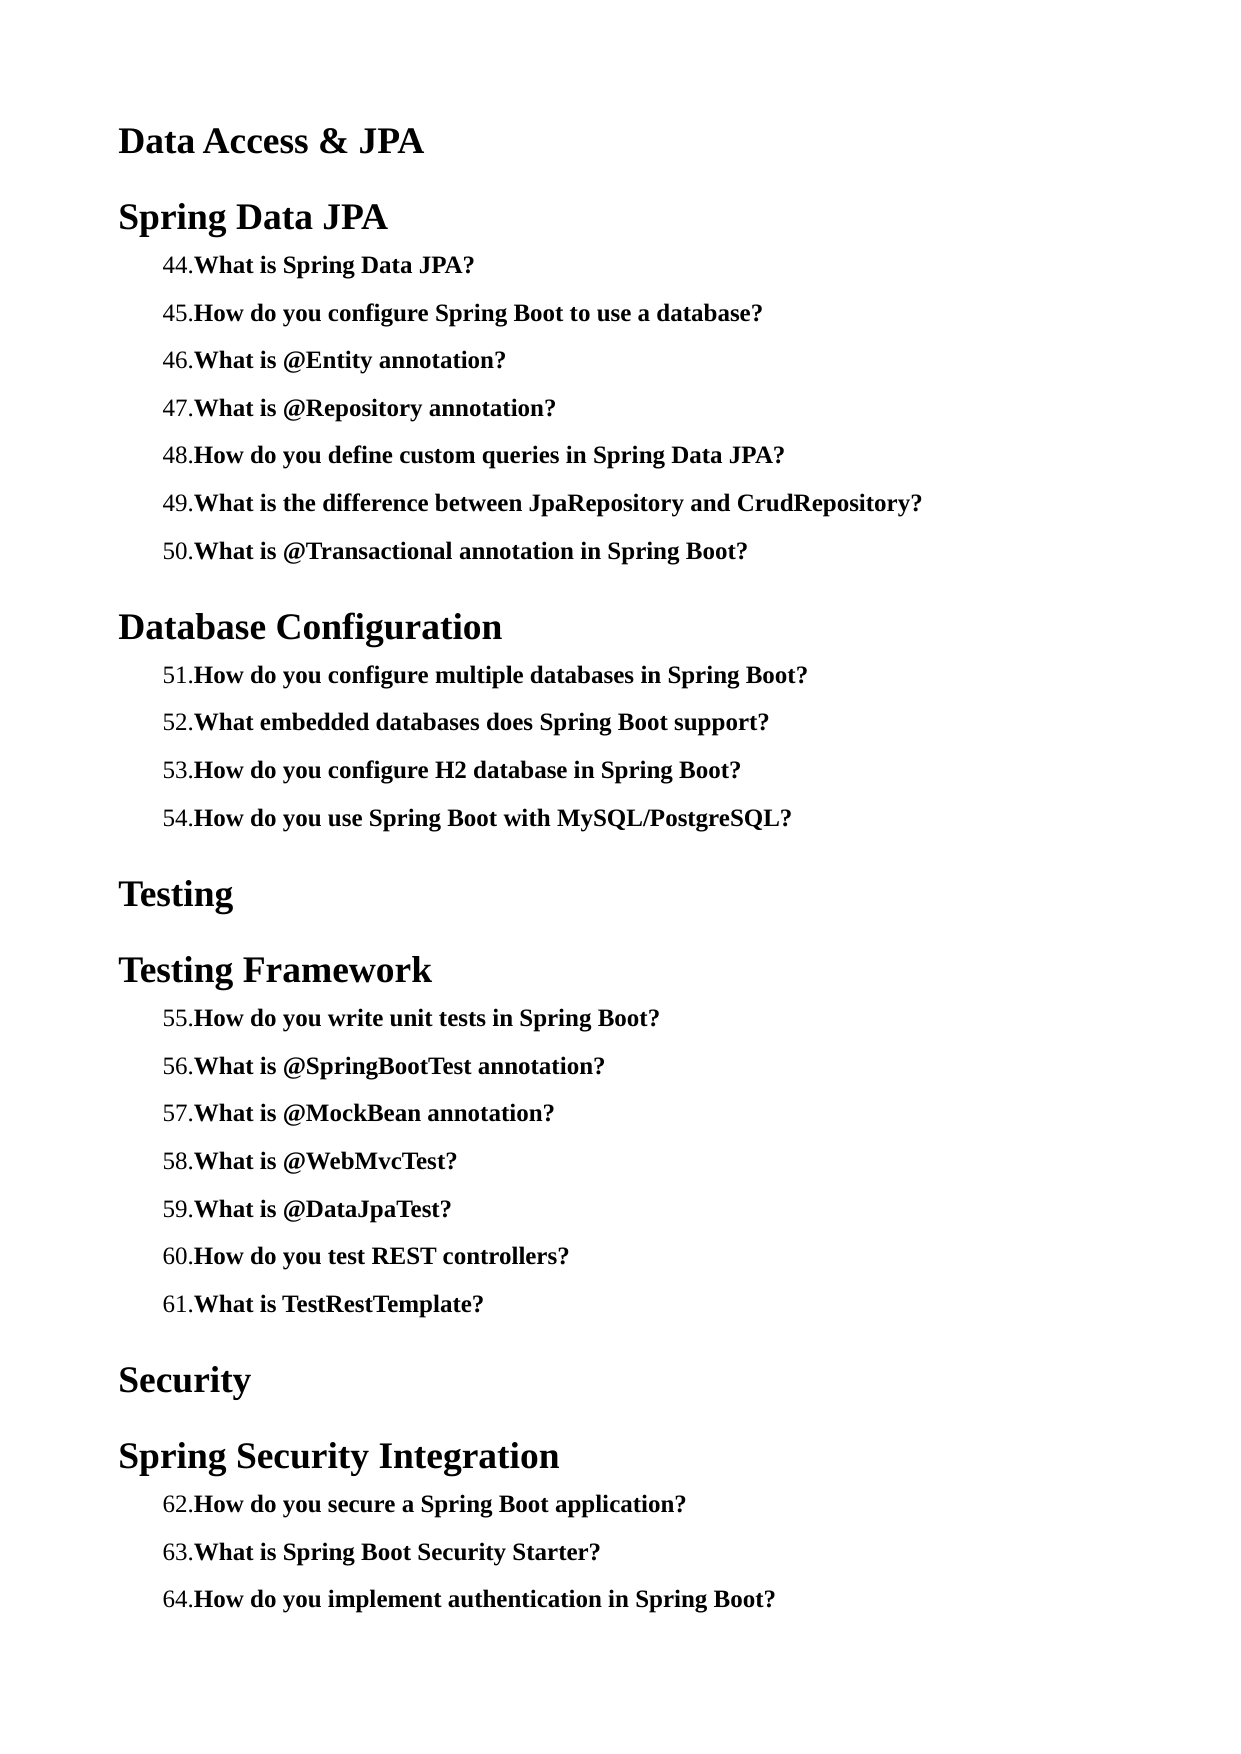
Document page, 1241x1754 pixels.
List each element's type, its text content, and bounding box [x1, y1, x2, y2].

list How do you write unit tests in Spring Boot? [162, 1003, 1122, 1032]
list How do you test REST controllers? [162, 1241, 1122, 1270]
list What is @Entity annotation? [162, 345, 1122, 374]
list How do you configure H2 database in Spring Boot? [162, 755, 1122, 784]
subtitle Testing Framework [118, 948, 1122, 991]
list What is @SpringBootTest annotation? [162, 1051, 1122, 1079]
list How do you secure a Spring Boot application? [162, 1489, 1122, 1518]
list What is @WebMvcTest? [162, 1146, 1122, 1175]
subtitle Data Access & JPA [118, 118, 1122, 161]
list What is Spring Boot Security Starter? [162, 1537, 1122, 1566]
list What is @DataJpaTest? [162, 1194, 1122, 1222]
list How do you configure Spring Boot to use a database? [162, 298, 1122, 327]
list What is @MockBean annotation? [162, 1098, 1122, 1127]
list What is the difference between JpaRepository and CrudRepository? [162, 488, 1122, 517]
subtitle Security [118, 1357, 1122, 1400]
list What is @Repository annotation? [162, 393, 1122, 422]
list What is TestRestTemplate? [162, 1289, 1122, 1318]
subtitle Database Configuration [118, 604, 1122, 647]
list How do you use Spring Boot with MySQL/PostgreSQL? [162, 803, 1122, 831]
subtitle Testing [118, 871, 1122, 914]
list What is Spring Data JPA? [162, 250, 1122, 279]
list What embedded databases does Spring Boot support? [162, 707, 1122, 736]
list How do you implement authentication in Spring Boot? [162, 1584, 1122, 1613]
subtitle Spring Security Integration [118, 1434, 1122, 1477]
list What is @Transactional annotation in Spring Boot? [162, 536, 1122, 564]
list How do you configure multiple databases in Spring Boot? [162, 660, 1122, 689]
list How do you define custom queries in Spring Data JPA? [162, 441, 1122, 469]
subtitle Spring Data JPA [118, 194, 1122, 238]
